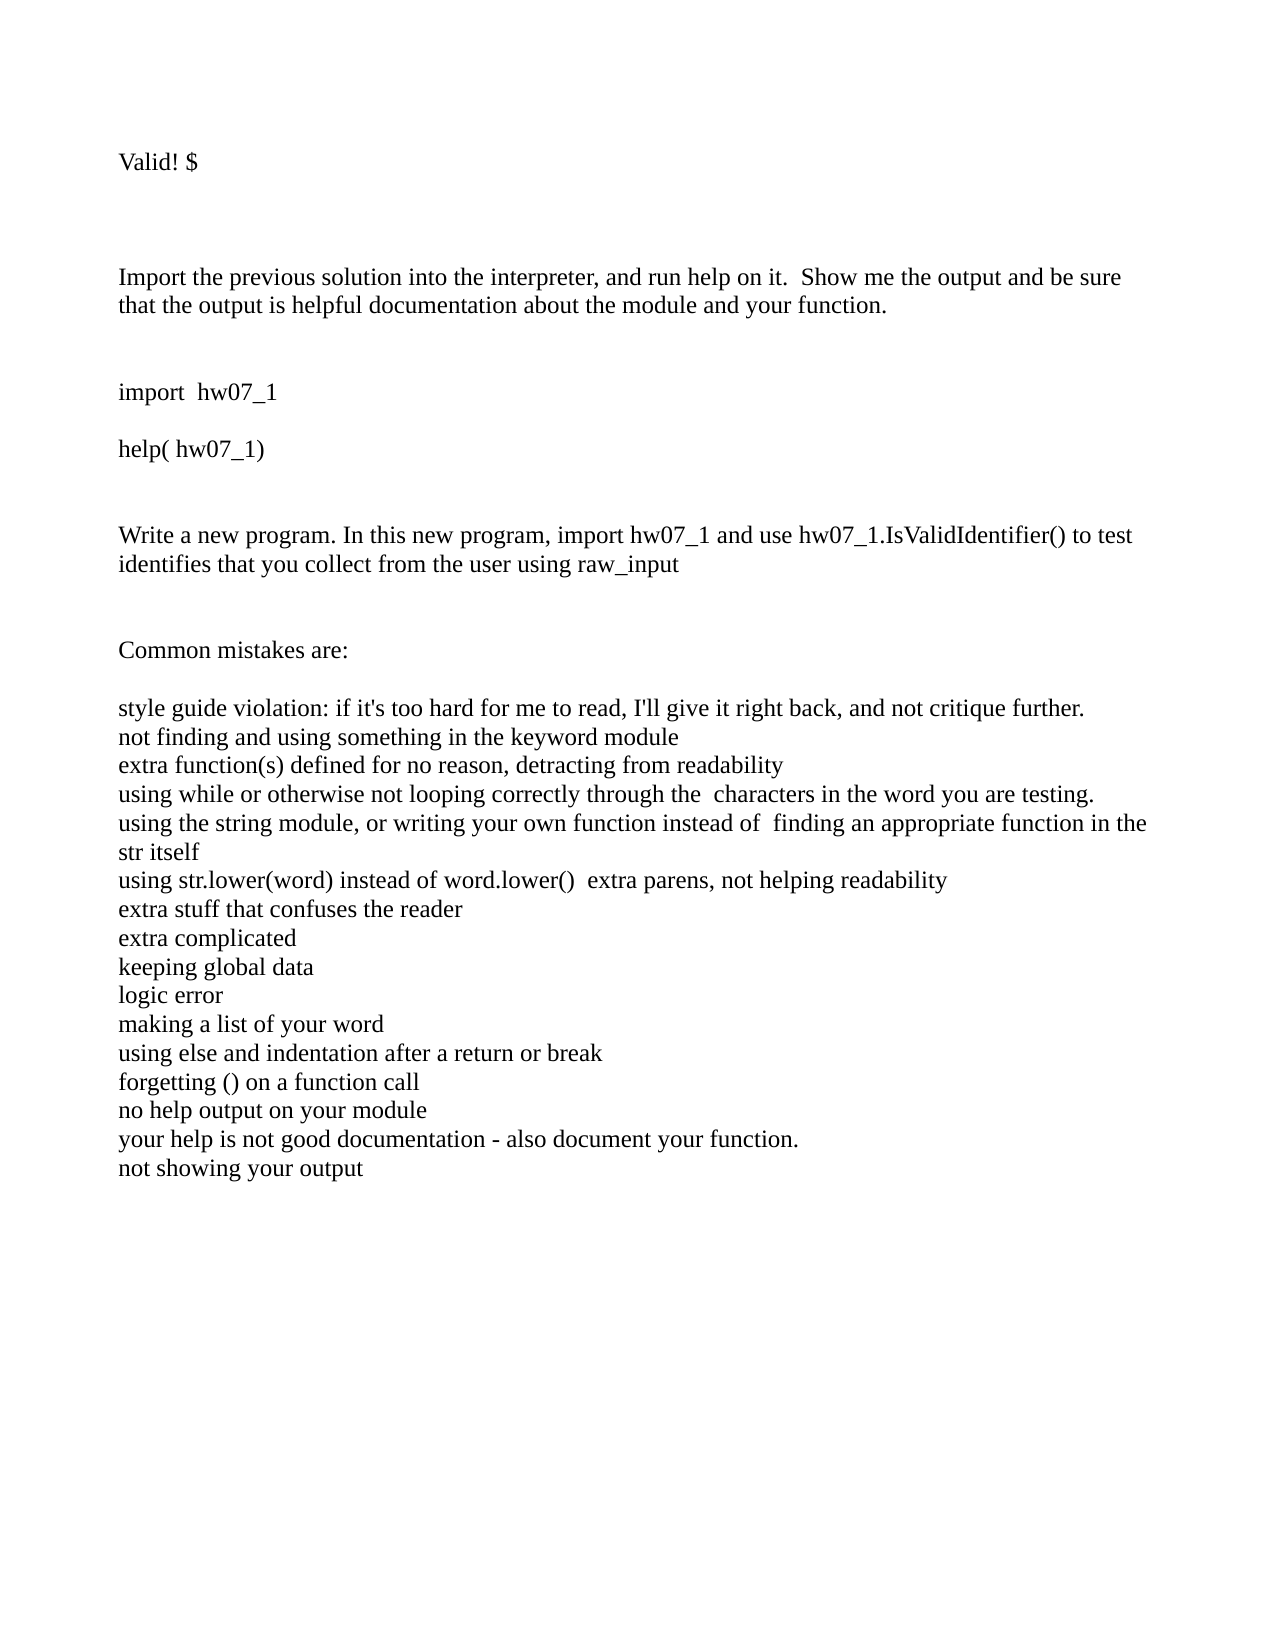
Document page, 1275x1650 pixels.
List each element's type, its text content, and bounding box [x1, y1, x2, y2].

text keeping global data [118, 952, 1157, 981]
text making a list of your word [118, 1009, 1157, 1038]
text Import the previous solution into the interpreter, and run help on it. Show me the output and be sure that the output is helpful documentation about the module and your function. [118, 262, 1157, 319]
text extra stuff that confuses the reader [118, 894, 1157, 923]
text not finding and using something in the keyword module [118, 722, 1157, 751]
text your help is not good documentation - also document your function. [118, 1124, 1157, 1153]
text Common mistakes are: [118, 636, 1157, 664]
text using the string module, or writing your own function instead of finding an appropriate function in the str itself [118, 808, 1157, 866]
text Write a new program. In this new program, import hw07_1 and use hw07_1.IsValidIdentifier() to test identifies that you collect from the user using raw_input [118, 521, 1157, 578]
text import hw07_1 [118, 377, 1157, 406]
text logic error [118, 981, 1157, 1009]
text extra complicated [118, 923, 1157, 952]
text forgetting () on a function call [118, 1067, 1157, 1096]
text Valid! $ [118, 147, 1157, 176]
text help( hw07_1) [118, 434, 1157, 463]
text style guide violation: if it's too hard for me to read, I'll give it right back, and not critique further. [118, 693, 1157, 722]
text using while or otherwise not looping correctly through the characters in the word you are testing. [118, 779, 1157, 808]
text extra function(s) defined for no reason, detracting from readability [118, 751, 1157, 779]
text no help output on your module [118, 1096, 1157, 1124]
text using else and indentation after a return or break [118, 1038, 1157, 1067]
text not showing your output [118, 1153, 1157, 1182]
text using str.lower(word) instead of word.lower() extra parens, not helping readability [118, 866, 1157, 894]
